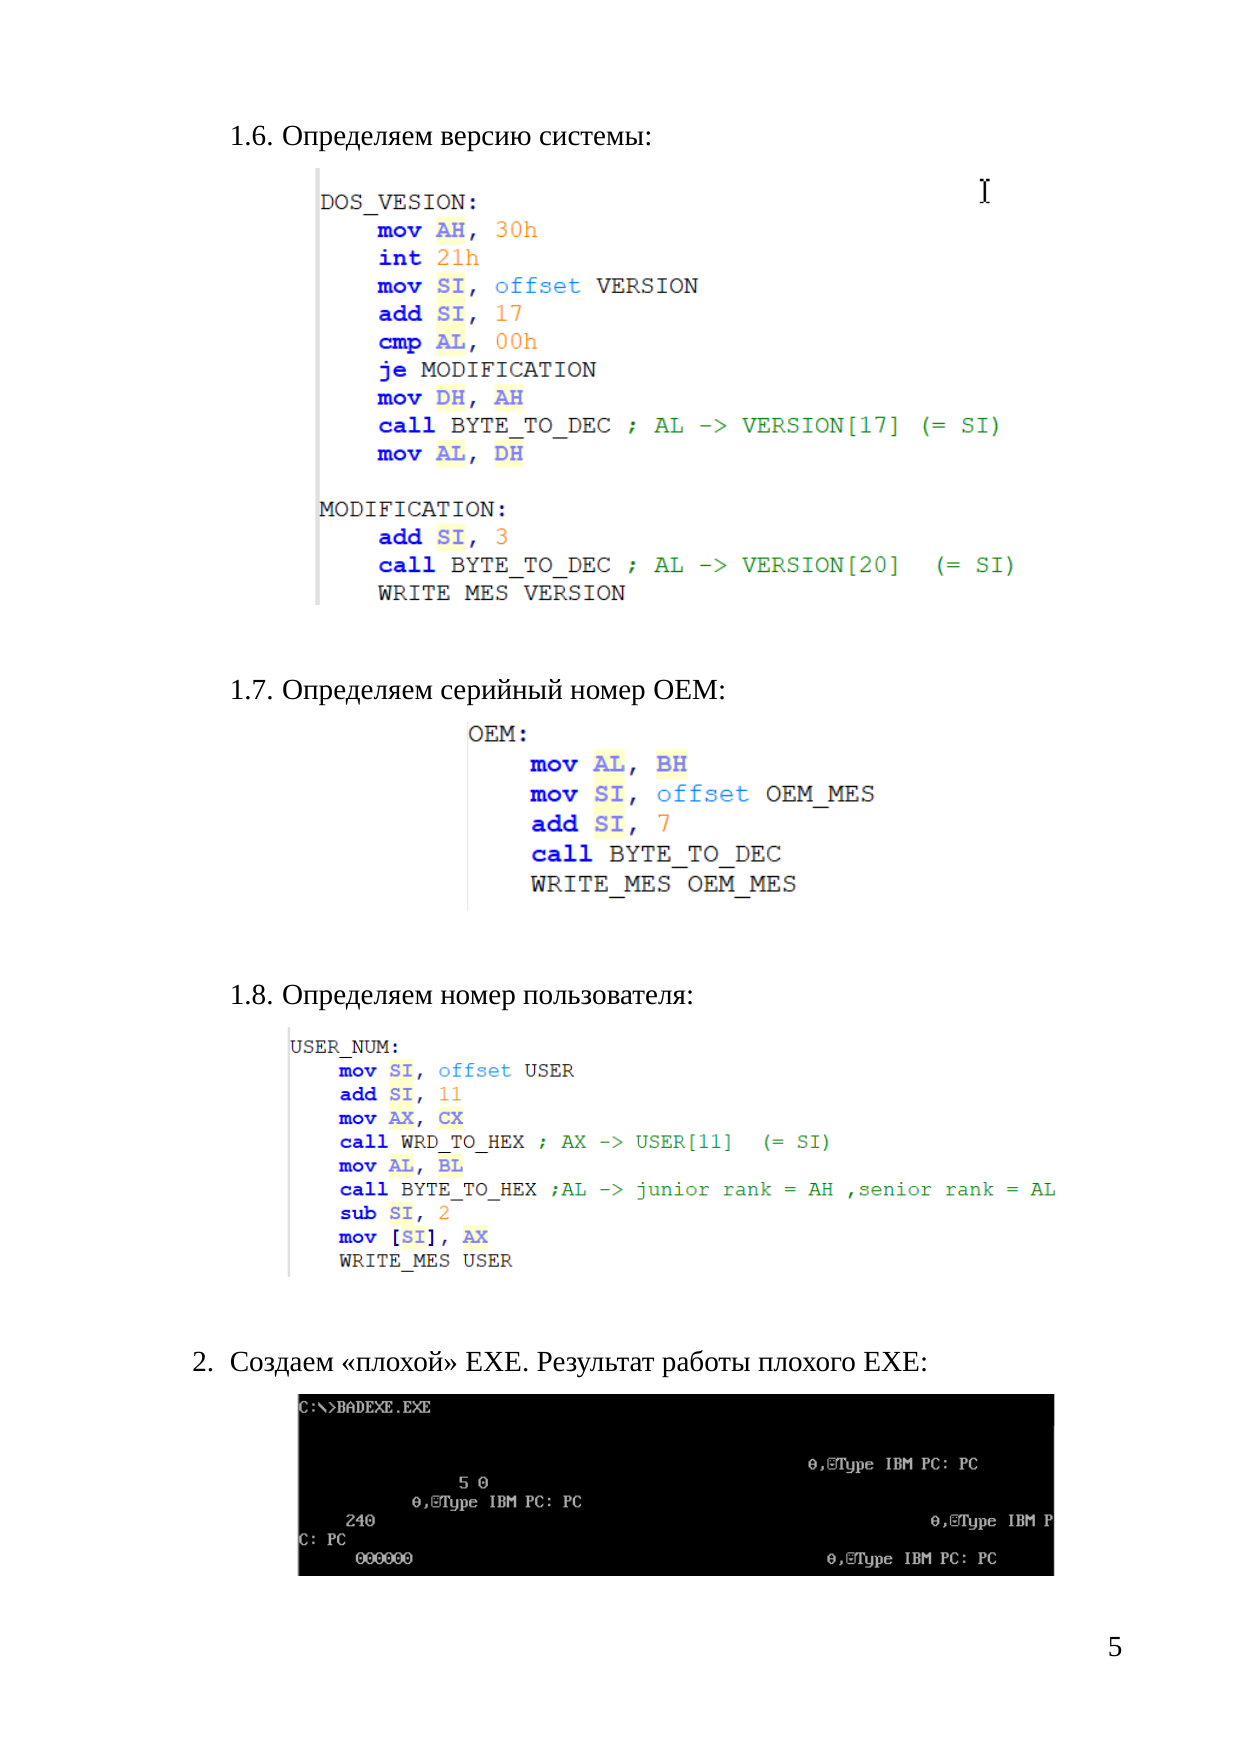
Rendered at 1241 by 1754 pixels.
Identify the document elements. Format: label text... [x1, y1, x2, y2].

picture [297, 1394, 1055, 1576]
picture [467, 722, 923, 910]
picture [315, 168, 1082, 605]
list Определяем версию системы: [229, 118, 1122, 152]
picture [287, 1027, 1065, 1277]
list Определяем номер пользователя: [229, 977, 1122, 1010]
list Создаем «плохой» EXE. Результат работы плохого EXE: [192, 1344, 1122, 1377]
list Определяем серийный номер OEM: [229, 672, 1122, 705]
